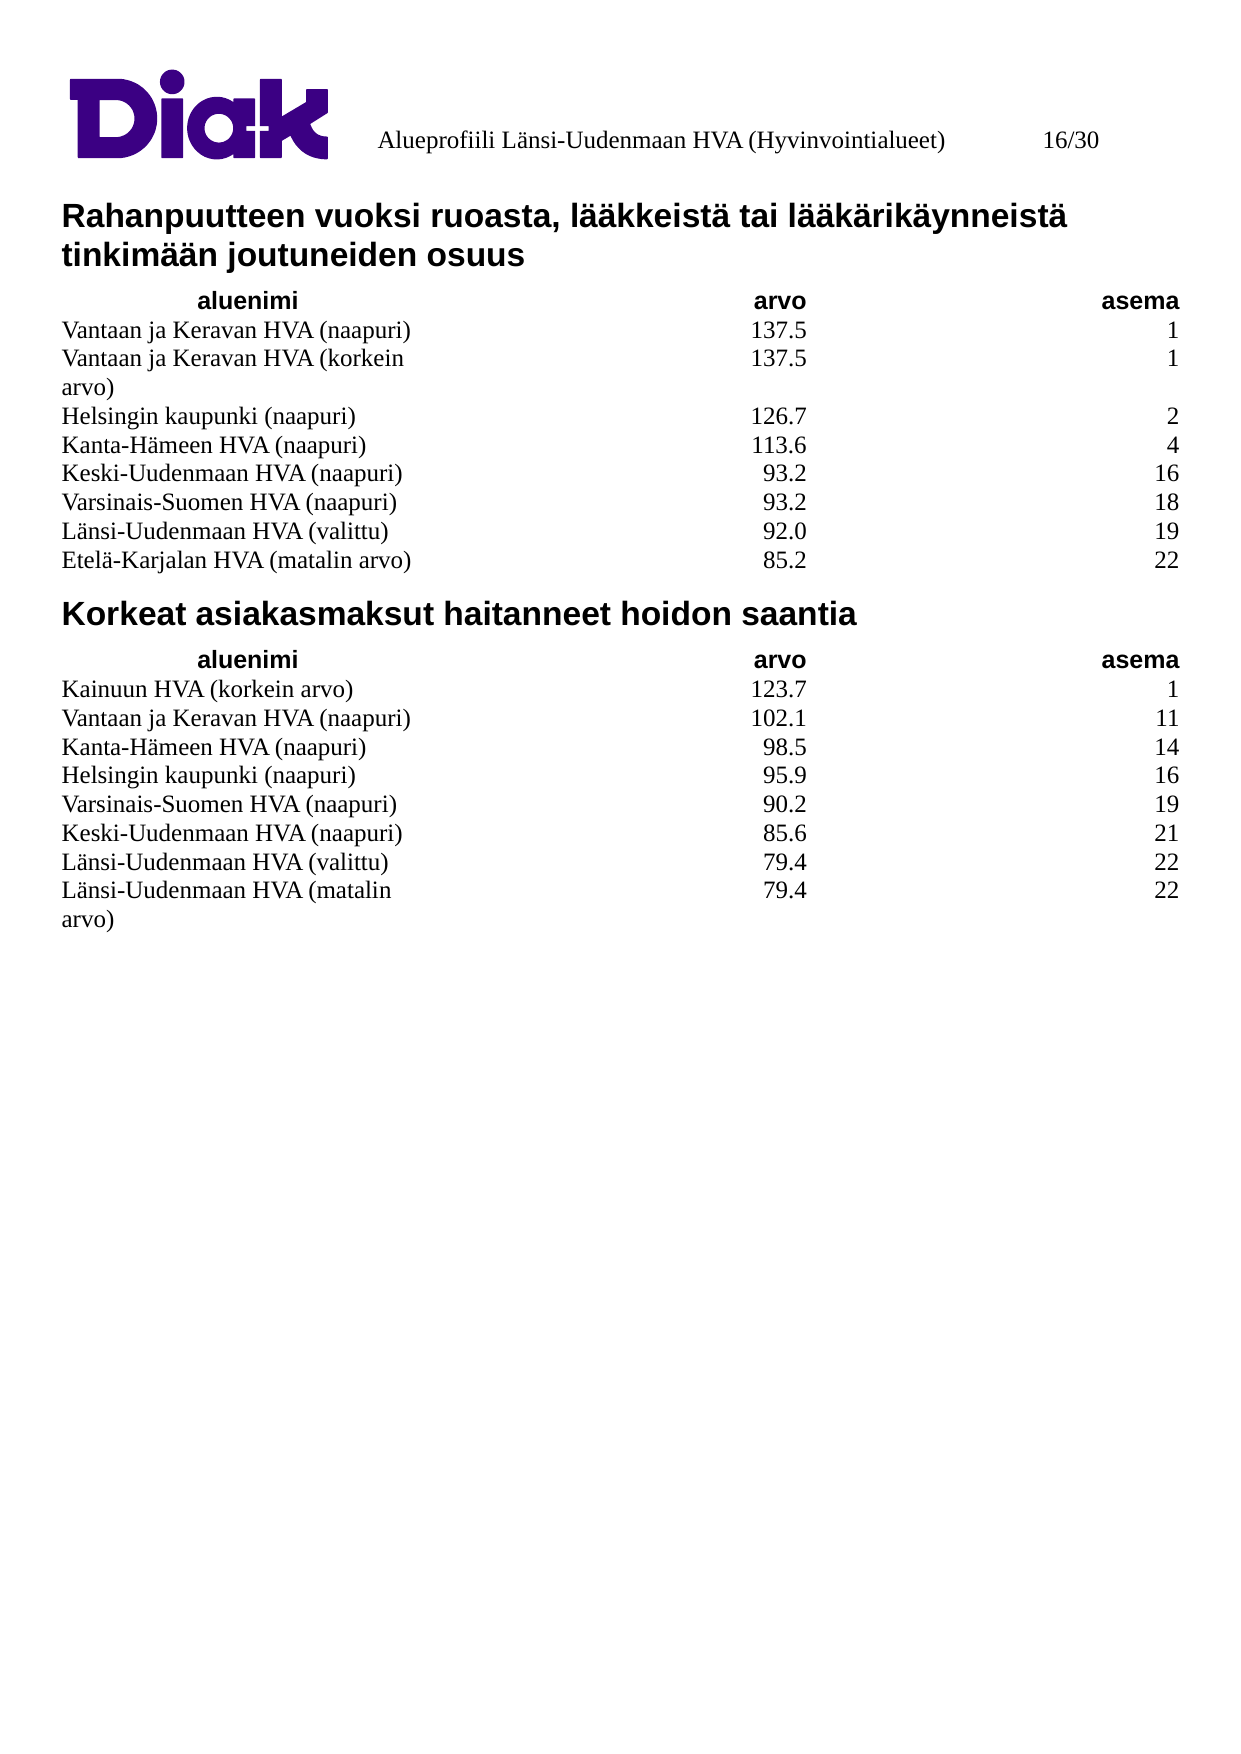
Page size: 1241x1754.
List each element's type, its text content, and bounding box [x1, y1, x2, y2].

table_cell 137.5 [434, 315, 806, 343]
table_cell Helsingin kaupunki (naapuri) [61, 760, 434, 789]
table_cell 113.6 [434, 430, 806, 458]
table_cell 18 [806, 487, 1179, 516]
table_cell 1 [806, 344, 1179, 401]
table_cell 4 [806, 430, 1179, 458]
table_cell 1 [806, 315, 1179, 343]
table_cell 16 [806, 760, 1179, 789]
table_header arvo [434, 645, 806, 674]
table_cell Länsi-Uudenmaan HVA (valittu) [61, 516, 434, 545]
table_cell 14 [806, 732, 1179, 760]
table_cell 123.7 [434, 674, 806, 703]
table_cell 79.4 [434, 875, 806, 933]
table_cell 85.2 [434, 545, 806, 573]
table_cell 19 [806, 516, 1179, 545]
table_cell Länsi-Uudenmaan HVA (valittu) [61, 847, 434, 875]
table_cell Keski-Uudenmaan HVA (naapuri) [61, 818, 434, 847]
table_cell 22 [806, 875, 1179, 933]
table_header asema [806, 645, 1179, 674]
table_cell 21 [806, 818, 1179, 847]
table_cell 79.4 [434, 847, 806, 875]
table_cell 2 [806, 401, 1179, 430]
table_header aluenimi [61, 286, 434, 315]
table_header aluenimi [61, 645, 434, 674]
table_cell 93.2 [434, 487, 806, 516]
table_cell Keski-Uudenmaan HVA (naapuri) [61, 459, 434, 487]
table_cell Kanta-Hämeen HVA (naapuri) [61, 732, 434, 760]
table_header arvo [434, 286, 806, 315]
table_cell Varsinais-Suomen HVA (naapuri) [61, 789, 434, 818]
table_cell 98.5 [434, 732, 806, 760]
table_cell 85.6 [434, 818, 806, 847]
table_cell Varsinais-Suomen HVA (naapuri) [61, 487, 434, 516]
table_cell 19 [806, 789, 1179, 818]
table_header asema [806, 286, 1179, 315]
table_cell Länsi-Uudenmaan HVA (matalin arvo) [61, 875, 434, 933]
table_cell 22 [806, 545, 1179, 573]
table_cell 1 [806, 674, 1179, 703]
table_cell Etelä-Karjalan HVA (matalin arvo) [61, 545, 434, 573]
table_cell 93.2 [434, 459, 806, 487]
table_cell 90.2 [434, 789, 806, 818]
table_cell 126.7 [434, 401, 806, 430]
table_cell Vantaan ja Keravan HVA (naapuri) [61, 703, 434, 732]
table_cell Kanta-Hämeen HVA (naapuri) [61, 430, 434, 458]
table_cell 11 [806, 703, 1179, 732]
table_cell 95.9 [434, 760, 806, 789]
table_cell Vantaan ja Keravan HVA (naapuri) [61, 315, 434, 343]
table_cell 102.1 [434, 703, 806, 732]
table_cell Vantaan ja Keravan HVA (korkein arvo) [61, 344, 434, 401]
subtitle Rahanpuutteen vuoksi ruoasta, lääkkeistä tai lääkärikäynneistä tinkimään joutuneiden osuus [61, 196, 1179, 273]
table_cell 22 [806, 847, 1179, 875]
subtitle Korkeat asiakasmaksut haitanneet hoidon saantia [61, 594, 1179, 633]
table_cell Helsingin kaupunki (naapuri) [61, 401, 434, 430]
table_cell 92.0 [434, 516, 806, 545]
table_cell Kainuun HVA (korkein arvo) [61, 674, 434, 703]
table_cell 16 [806, 459, 1179, 487]
table_cell 137.5 [434, 344, 806, 401]
